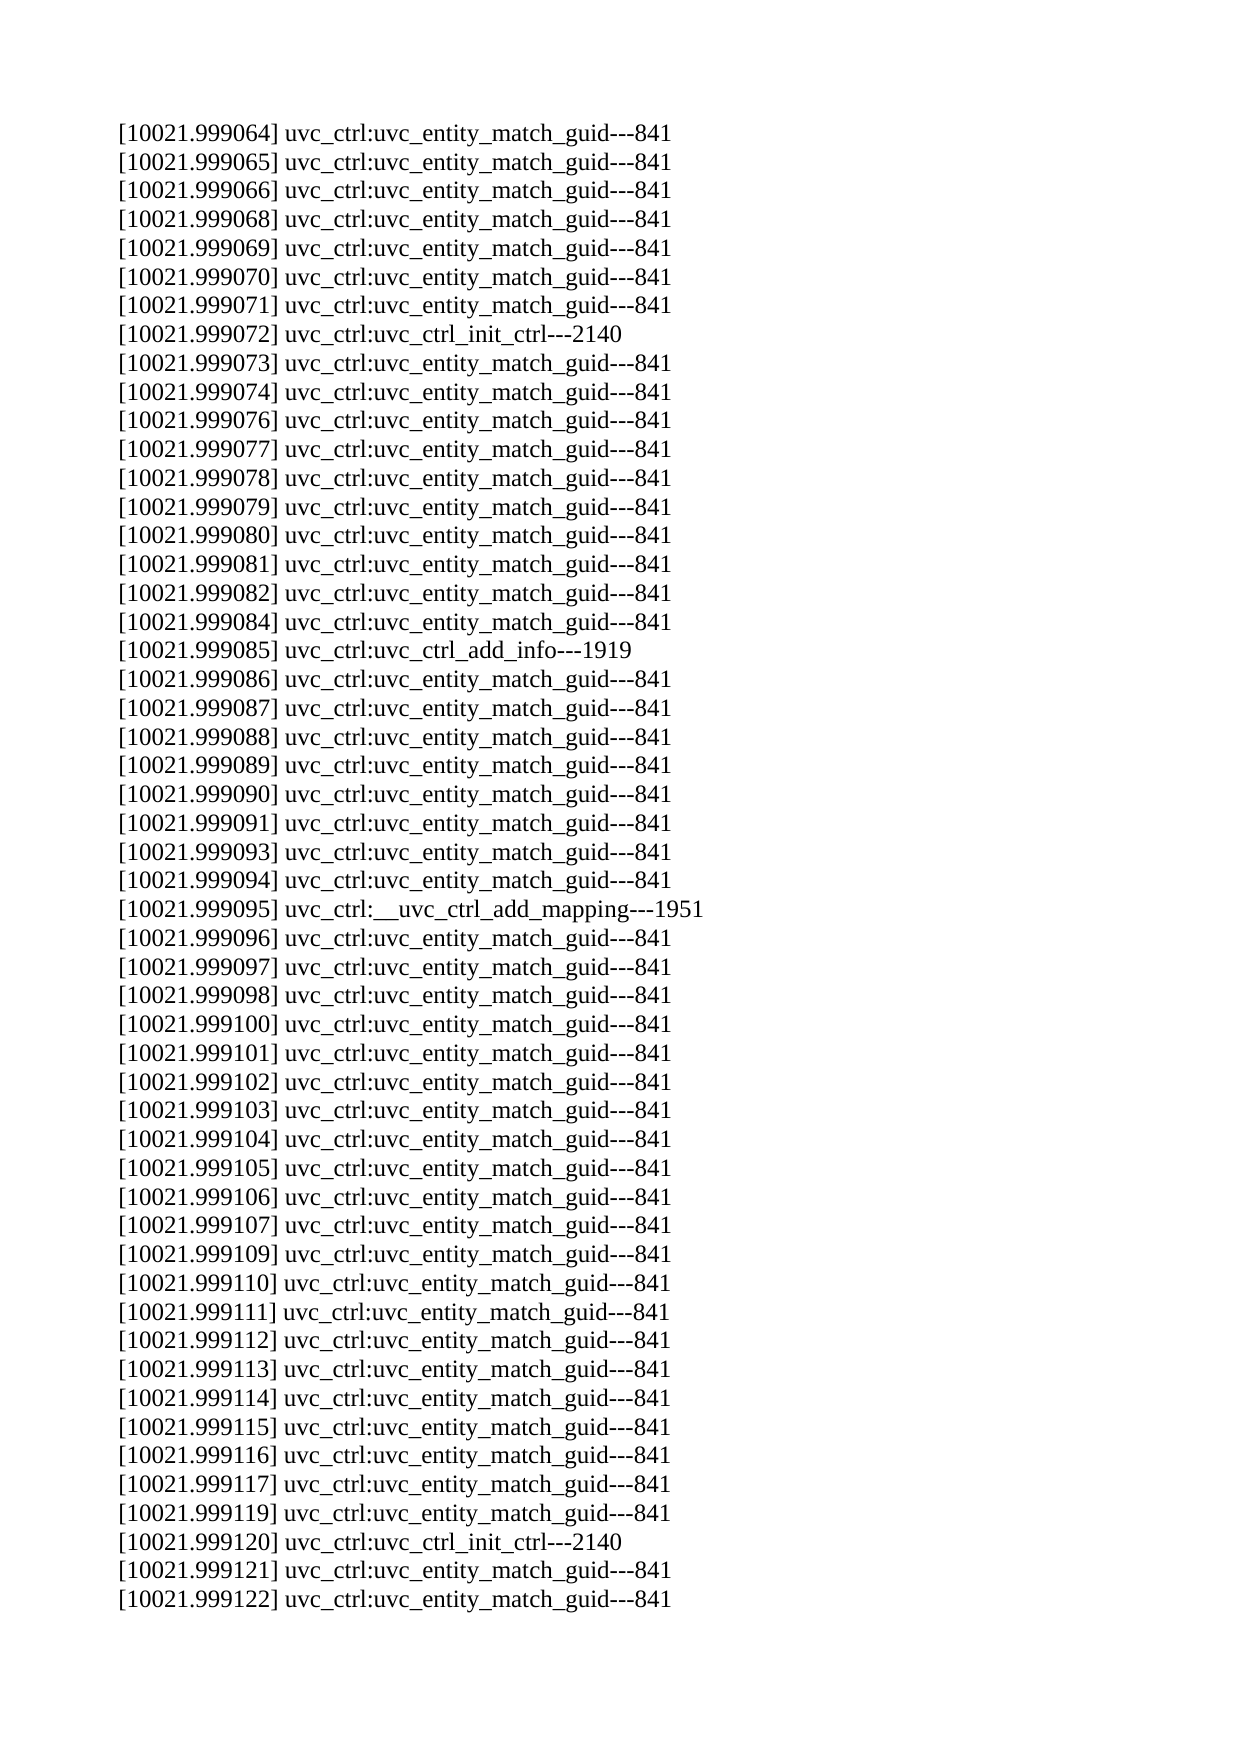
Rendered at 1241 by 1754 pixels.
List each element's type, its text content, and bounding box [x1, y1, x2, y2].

text [10021.999120] uvc_ctrl:uvc_ctrl_init_ctrl---2140 [118, 1527, 1122, 1556]
text [10021.999077] uvc_ctrl:uvc_entity_match_guid---841 [118, 434, 1122, 463]
text [10021.999100] uvc_ctrl:uvc_entity_match_guid---841 [118, 1009, 1122, 1038]
text [10021.999064] uvc_ctrl:uvc_entity_match_guid---841 [118, 118, 1122, 147]
text [10021.999088] uvc_ctrl:uvc_entity_match_guid---841 [118, 722, 1122, 751]
text [10021.999107] uvc_ctrl:uvc_entity_match_guid---841 [118, 1211, 1122, 1239]
text [10021.999115] uvc_ctrl:uvc_entity_match_guid---841 [118, 1412, 1122, 1441]
text [10021.999073] uvc_ctrl:uvc_entity_match_guid---841 [118, 348, 1122, 377]
text [10021.999122] uvc_ctrl:uvc_entity_match_guid---841 [118, 1584, 1122, 1613]
text [10021.999066] uvc_ctrl:uvc_entity_match_guid---841 [118, 176, 1122, 204]
text [10021.999070] uvc_ctrl:uvc_entity_match_guid---841 [118, 262, 1122, 291]
text [10021.999106] uvc_ctrl:uvc_entity_match_guid---841 [118, 1182, 1122, 1211]
text [10021.999076] uvc_ctrl:uvc_entity_match_guid---841 [118, 406, 1122, 434]
text [10021.999114] uvc_ctrl:uvc_entity_match_guid---841 [118, 1383, 1122, 1412]
text [10021.999098] uvc_ctrl:uvc_entity_match_guid---841 [118, 981, 1122, 1009]
text [10021.999104] uvc_ctrl:uvc_entity_match_guid---841 [118, 1124, 1122, 1153]
text [10021.999085] uvc_ctrl:uvc_ctrl_add_info---1919 [118, 636, 1122, 664]
text [10021.999071] uvc_ctrl:uvc_entity_match_guid---841 [118, 291, 1122, 319]
text [10021.999105] uvc_ctrl:uvc_entity_match_guid---841 [118, 1153, 1122, 1182]
text [10021.999093] uvc_ctrl:uvc_entity_match_guid---841 [118, 837, 1122, 866]
text [10021.999113] uvc_ctrl:uvc_entity_match_guid---841 [118, 1354, 1122, 1383]
text [10021.999119] uvc_ctrl:uvc_entity_match_guid---841 [118, 1498, 1122, 1527]
text [10021.999096] uvc_ctrl:uvc_entity_match_guid---841 [118, 923, 1122, 952]
text [10021.999090] uvc_ctrl:uvc_entity_match_guid---841 [118, 779, 1122, 808]
text [10021.999116] uvc_ctrl:uvc_entity_match_guid---841 [118, 1441, 1122, 1469]
text [10021.999089] uvc_ctrl:uvc_entity_match_guid---841 [118, 751, 1122, 779]
text [10021.999112] uvc_ctrl:uvc_entity_match_guid---841 [118, 1326, 1122, 1354]
text [10021.999101] uvc_ctrl:uvc_entity_match_guid---841 [118, 1038, 1122, 1067]
text [10021.999103] uvc_ctrl:uvc_entity_match_guid---841 [118, 1096, 1122, 1124]
text [10021.999080] uvc_ctrl:uvc_entity_match_guid---841 [118, 521, 1122, 549]
text [10021.999109] uvc_ctrl:uvc_entity_match_guid---841 [118, 1239, 1122, 1268]
text [10021.999065] uvc_ctrl:uvc_entity_match_guid---841 [118, 147, 1122, 176]
text [10021.999091] uvc_ctrl:uvc_entity_match_guid---841 [118, 808, 1122, 837]
text [10021.999084] uvc_ctrl:uvc_entity_match_guid---841 [118, 607, 1122, 636]
text [10021.999078] uvc_ctrl:uvc_entity_match_guid---841 [118, 463, 1122, 492]
text [10021.999082] uvc_ctrl:uvc_entity_match_guid---841 [118, 578, 1122, 607]
text [10021.999074] uvc_ctrl:uvc_entity_match_guid---841 [118, 377, 1122, 406]
text [10021.999081] uvc_ctrl:uvc_entity_match_guid---841 [118, 549, 1122, 578]
text [10021.999111] uvc_ctrl:uvc_entity_match_guid---841 [118, 1297, 1122, 1326]
text [10021.999097] uvc_ctrl:uvc_entity_match_guid---841 [118, 952, 1122, 981]
text [10021.999110] uvc_ctrl:uvc_entity_match_guid---841 [118, 1268, 1122, 1297]
text [10021.999086] uvc_ctrl:uvc_entity_match_guid---841 [118, 664, 1122, 693]
text [10021.999068] uvc_ctrl:uvc_entity_match_guid---841 [118, 204, 1122, 233]
text [10021.999072] uvc_ctrl:uvc_ctrl_init_ctrl---2140 [118, 319, 1122, 348]
text [10021.999121] uvc_ctrl:uvc_entity_match_guid---841 [118, 1556, 1122, 1584]
text [10021.999095] uvc_ctrl:__uvc_ctrl_add_mapping---1951 [118, 894, 1122, 923]
text [10021.999087] uvc_ctrl:uvc_entity_match_guid---841 [118, 693, 1122, 722]
text [10021.999094] uvc_ctrl:uvc_entity_match_guid---841 [118, 866, 1122, 894]
text [10021.999102] uvc_ctrl:uvc_entity_match_guid---841 [118, 1067, 1122, 1096]
text [10021.999079] uvc_ctrl:uvc_entity_match_guid---841 [118, 492, 1122, 521]
text [10021.999069] uvc_ctrl:uvc_entity_match_guid---841 [118, 233, 1122, 262]
text [10021.999117] uvc_ctrl:uvc_entity_match_guid---841 [118, 1469, 1122, 1498]
